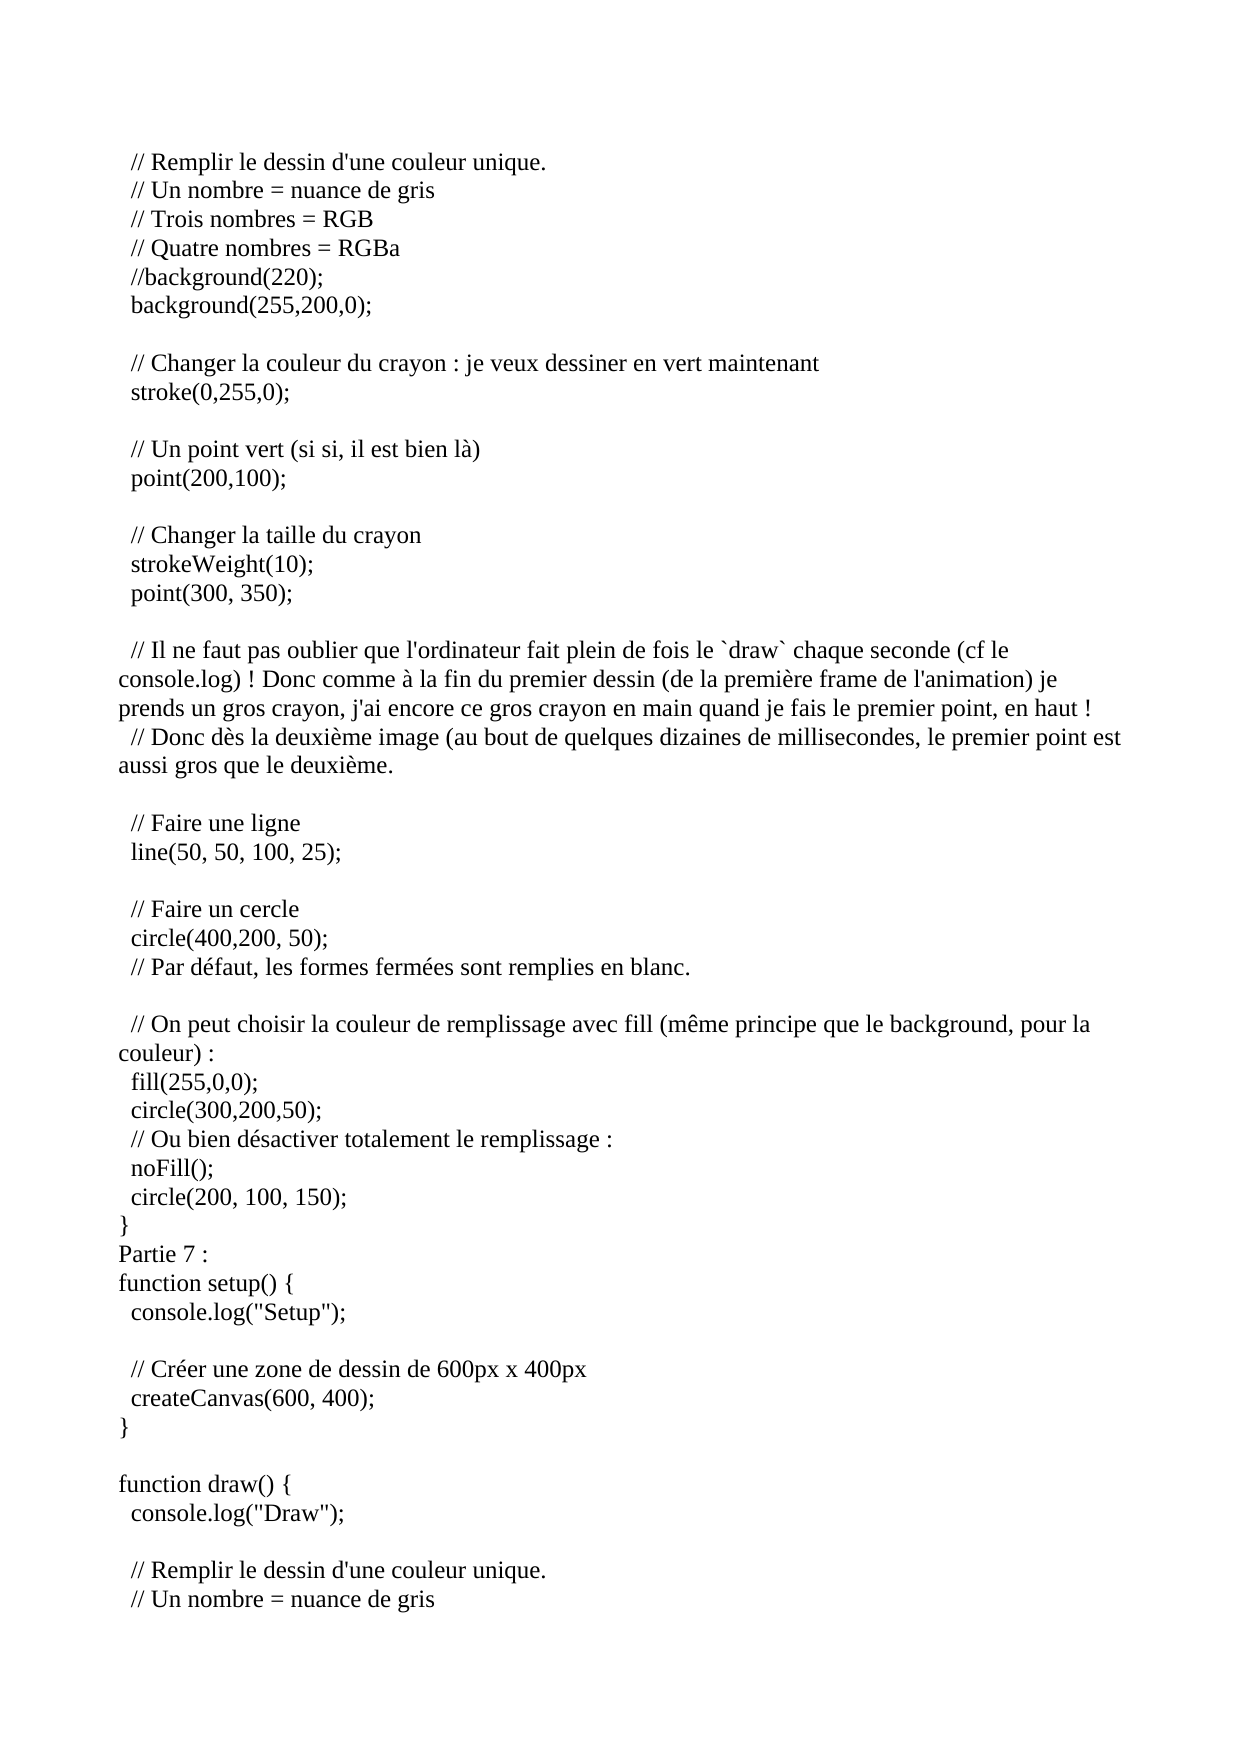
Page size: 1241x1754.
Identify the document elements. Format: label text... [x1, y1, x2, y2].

text // Par défaut, les formes fermées sont remplies en blanc. [118, 952, 1122, 981]
text point(200,100); [118, 463, 1122, 492]
text // Un point vert (si si, il est bien là) [118, 434, 1122, 463]
text // Faire un cercle [118, 894, 1122, 923]
text // Quatre nombres = RGBa [118, 233, 1122, 262]
text } [118, 1412, 1122, 1441]
text console.log("Draw"); [118, 1498, 1122, 1527]
text // Changer la taille du crayon [118, 521, 1122, 549]
text // Il ne faut pas oublier que l'ordinateur fait plein de fois le `draw` chaque seconde (cf le console.log) ! Donc comme à la fin du premier dessin (de la première frame de l'animation) je prends un gros crayon, j'ai encore ce gros crayon en main quand je fais le premier point, en haut ! [118, 636, 1122, 722]
text console.log("Setup"); [118, 1297, 1122, 1326]
text // Trois nombres = RGB [118, 204, 1122, 233]
text noFill(); [118, 1153, 1122, 1182]
text Partie 7 : [118, 1239, 1122, 1268]
text stroke(0,255,0); [118, 377, 1122, 406]
text background(255,200,0); [118, 291, 1122, 319]
text function draw() { [118, 1469, 1122, 1498]
text // Créer une zone de dessin de 600px x 400px [118, 1354, 1122, 1383]
text point(300, 350); [118, 578, 1122, 607]
text // Remplir le dessin d'une couleur unique. [118, 1556, 1122, 1584]
text // Donc dès la deuxième image (au bout de quelques dizaines de millisecondes, le premier point est aussi gros que le deuxième. [118, 722, 1122, 779]
text // Un nombre = nuance de gris [118, 176, 1122, 204]
text circle(400,200, 50); [118, 923, 1122, 952]
text createCanvas(600, 400); [118, 1383, 1122, 1412]
text line(50, 50, 100, 25); [118, 837, 1122, 866]
text // Changer la couleur du crayon : je veux dessiner en vert maintenant [118, 348, 1122, 377]
text //background(220); [118, 262, 1122, 291]
text } [118, 1211, 1122, 1239]
text strokeWeight(10); [118, 549, 1122, 578]
text circle(300,200,50); [118, 1096, 1122, 1124]
text function setup() { [118, 1268, 1122, 1297]
text // On peut choisir la couleur de remplissage avec fill (même principe que le background, pour la couleur) : [118, 1009, 1122, 1067]
text // Remplir le dessin d'une couleur unique. [118, 147, 1122, 176]
text // Faire une ligne [118, 808, 1122, 837]
text // Ou bien désactiver totalement le remplissage : [118, 1124, 1122, 1153]
text circle(200, 100, 150); [118, 1182, 1122, 1211]
text fill(255,0,0); [118, 1067, 1122, 1096]
text // Un nombre = nuance de gris [118, 1584, 1122, 1613]
